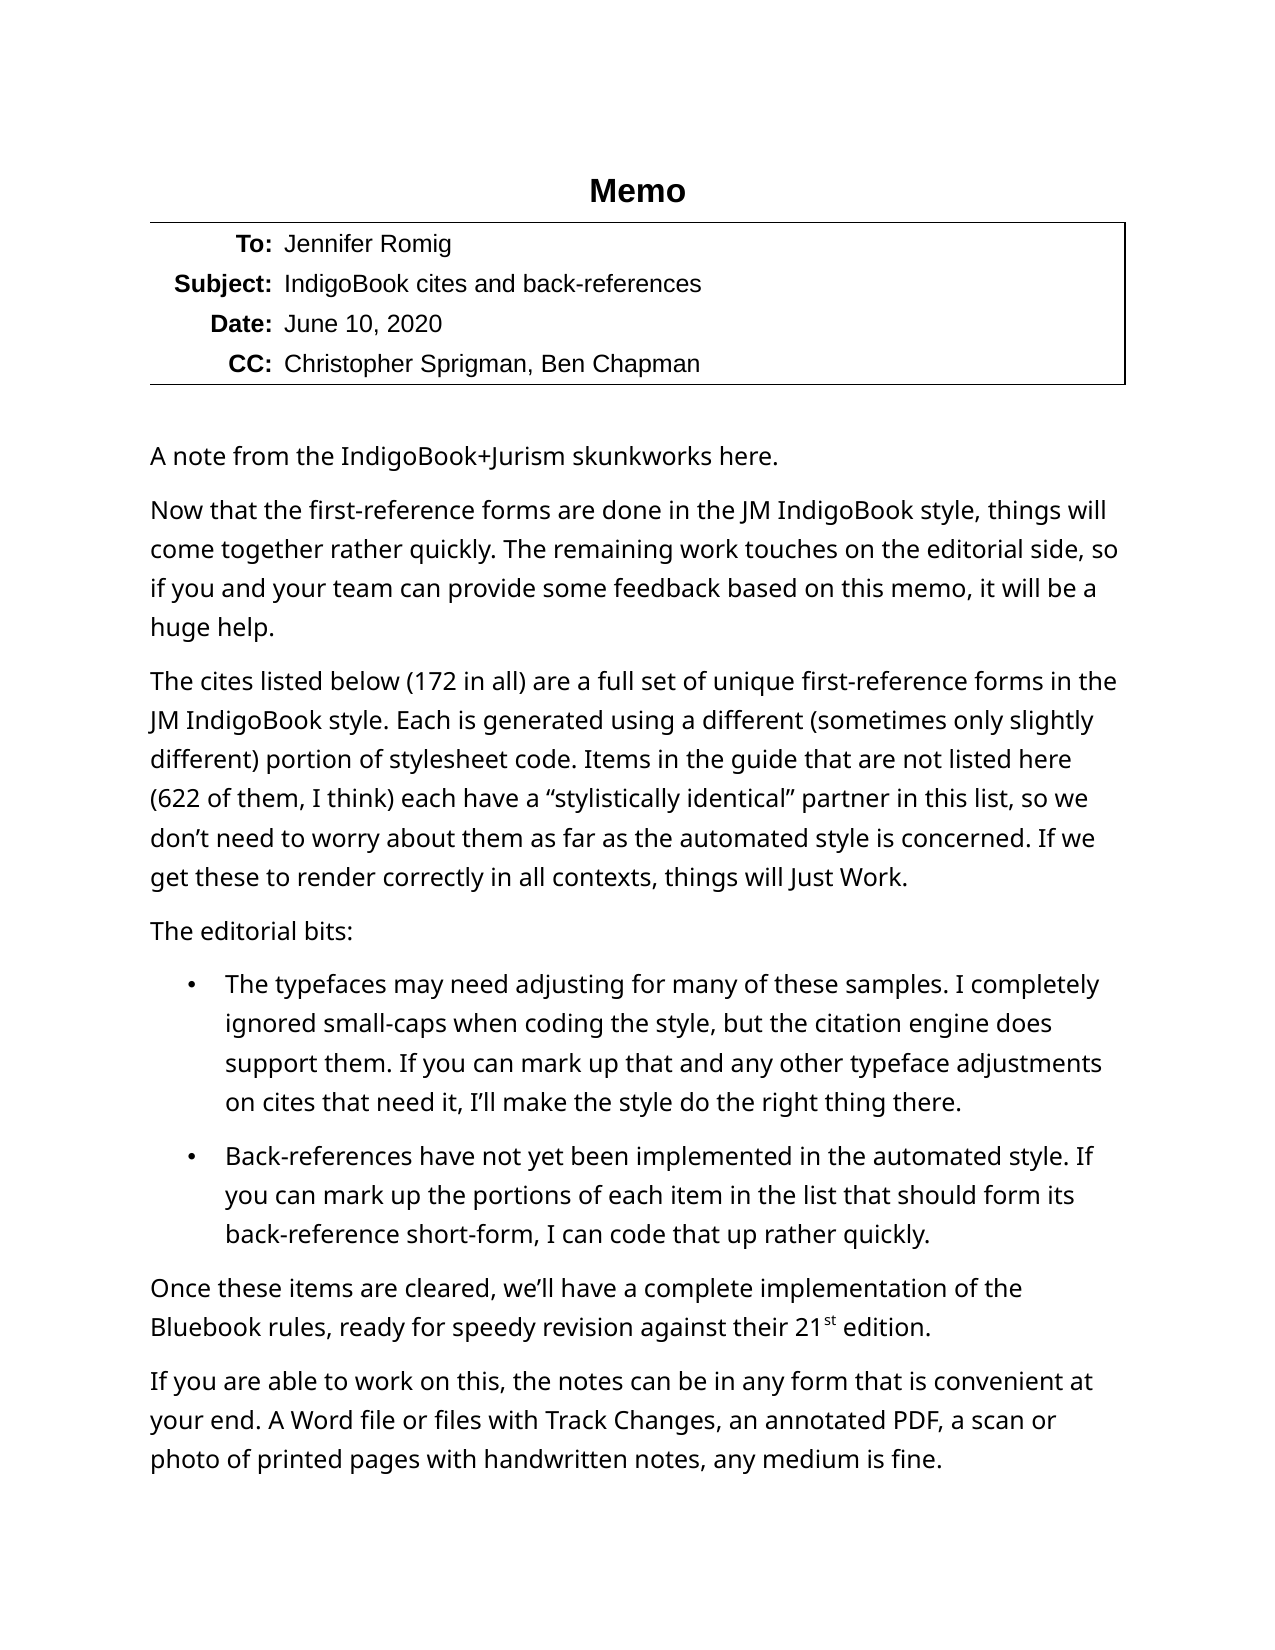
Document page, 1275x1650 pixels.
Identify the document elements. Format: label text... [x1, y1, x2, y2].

table_cell June 10, 2020 [278, 304, 1124, 344]
list Back-references have not yet been implemented in the automated style. If you can mark up the portions of each item in the list that should form its back-reference short-form, I can code that up rather quickly. [187, 1138, 1125, 1251]
table_cell IndigoBook cites and back-references [278, 263, 1124, 303]
text The cites listed below (172 in all) are a full set of unique first-reference forms in the JM IndigoBook style. Each is generated using a different (sometimes only slightly different) portion of stylesheet code. Items in the guide that are not listed here (622 of them, I think) each have a “stylistically identical” partner in this list, so we don’t need to worry about them as far as the automated style is concerned. If we get these to render correctly in all contexts, things will Just Work. [150, 664, 1125, 893]
text Once these items are cleared, we’ll have a complete implementation of the Bluebook rules, ready for speedy revision against their 21st edition. [150, 1270, 1125, 1343]
text Now that the first-reference forms are done in the JM IndigoBook style, things will come together rather quickly. The remaining work touches on the editorial side, so if you and your team can provide some feedback based on this memo, it will be a huge help. [150, 492, 1125, 644]
table_header To: [150, 223, 278, 263]
text The editorial bits: [150, 913, 1125, 947]
list The typefaces may need adjusting for many of these samples. I completely ignored small-caps when coding the style, but the citation engine does support them. If you can mark up that and any other typeface adjustments on cites that need it, I’ll make the style do the right thing there. [187, 967, 1125, 1118]
table_cell Christopher Sprigman, Ben Chapman [278, 344, 1124, 384]
text A note from the IndigoBook+Jurism skunkworks here. [150, 439, 1125, 473]
table_cell Subject: [150, 263, 278, 303]
subtitle Memo [150, 171, 1125, 209]
table_cell CC: [150, 344, 278, 384]
table_cell Date: [150, 304, 278, 344]
table_header Jennifer Romig [278, 223, 1124, 263]
text If you are able to work on this, the notes can be in any form that is convenient at your end. A Word file or files with Track Changes, an annotated PDF, a scan or photo of printed pages with handwritten notes, any medium is fine. [150, 1363, 1125, 1476]
